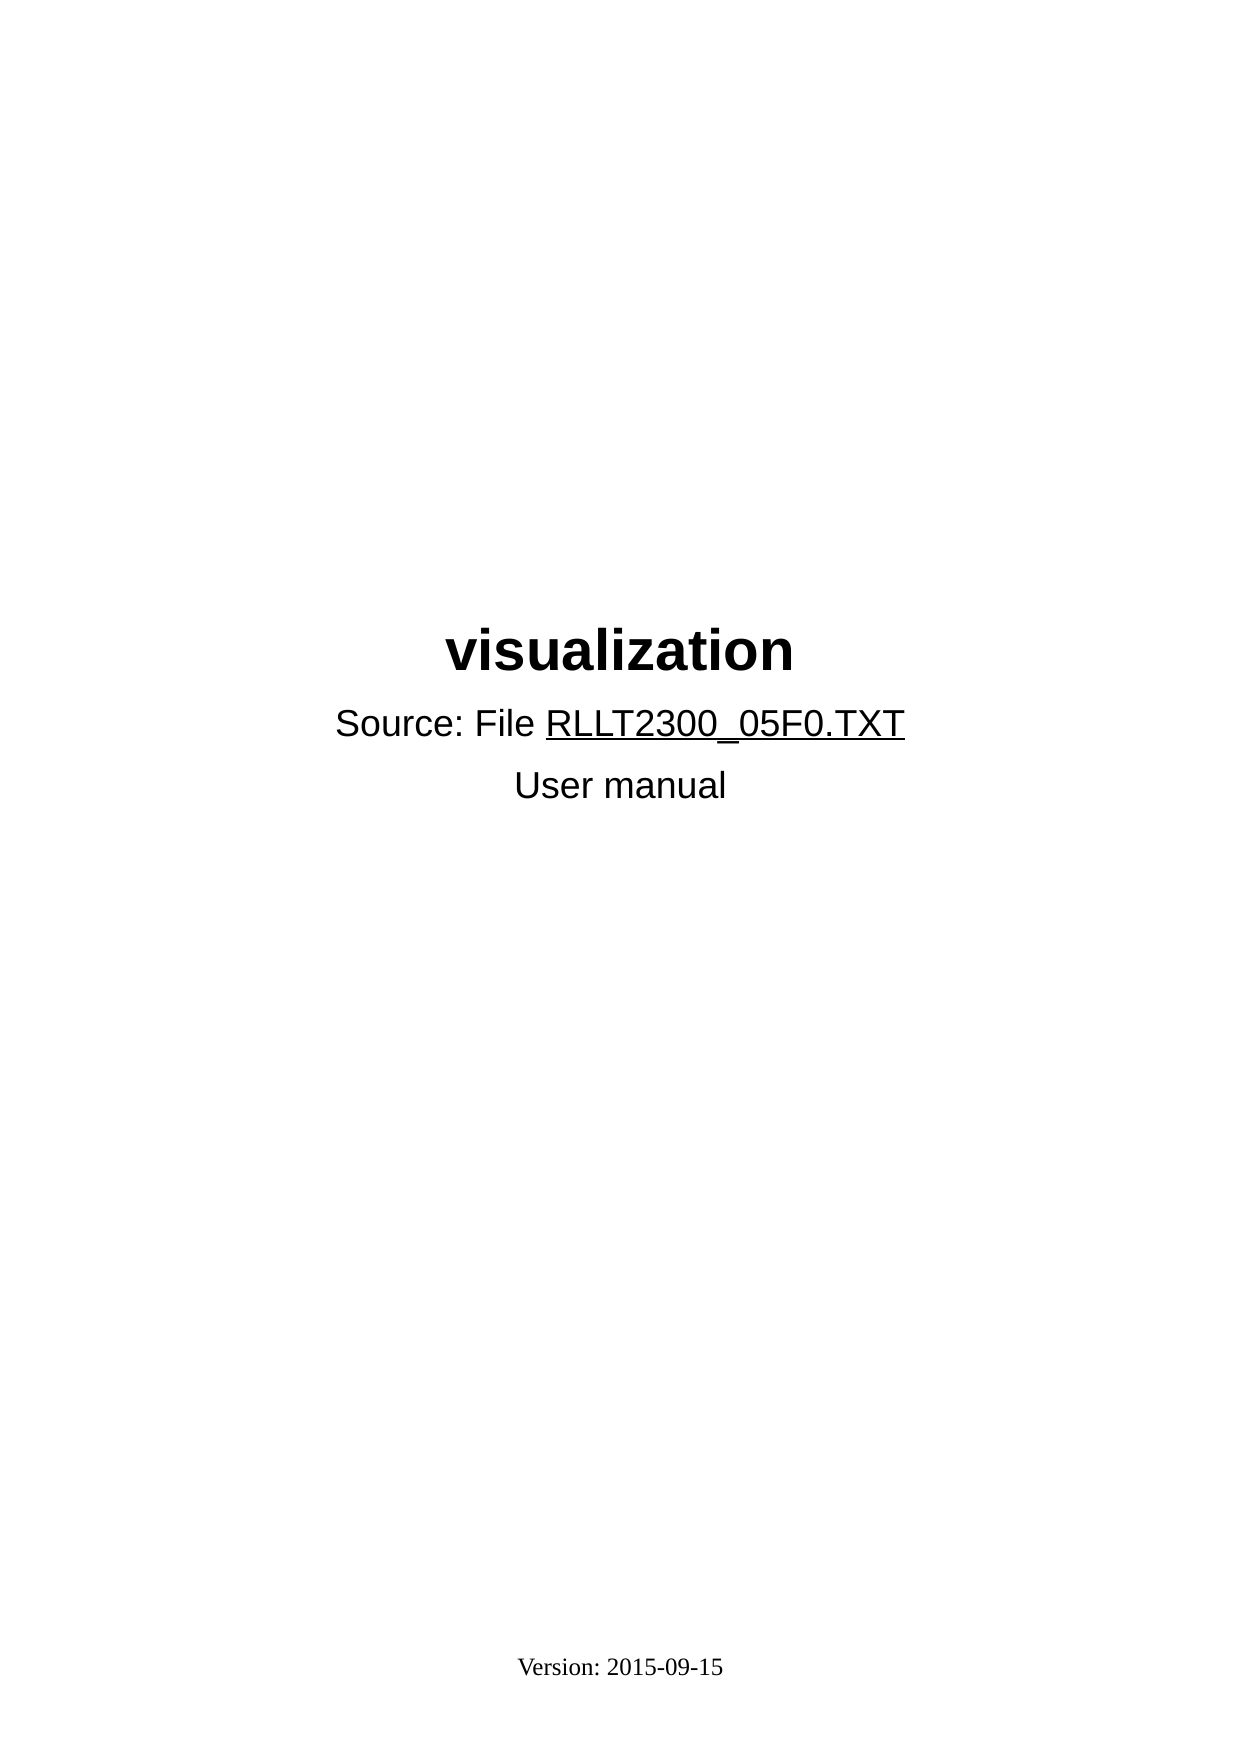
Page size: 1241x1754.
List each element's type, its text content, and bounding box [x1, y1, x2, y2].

subtitle Source: File RLLT2300_05F0.TXT [118, 701, 1122, 744]
text Version: 2015-09-15 [118, 1652, 1122, 1681]
title visualization [118, 615, 1122, 682]
subtitle User manual [118, 763, 1122, 806]
